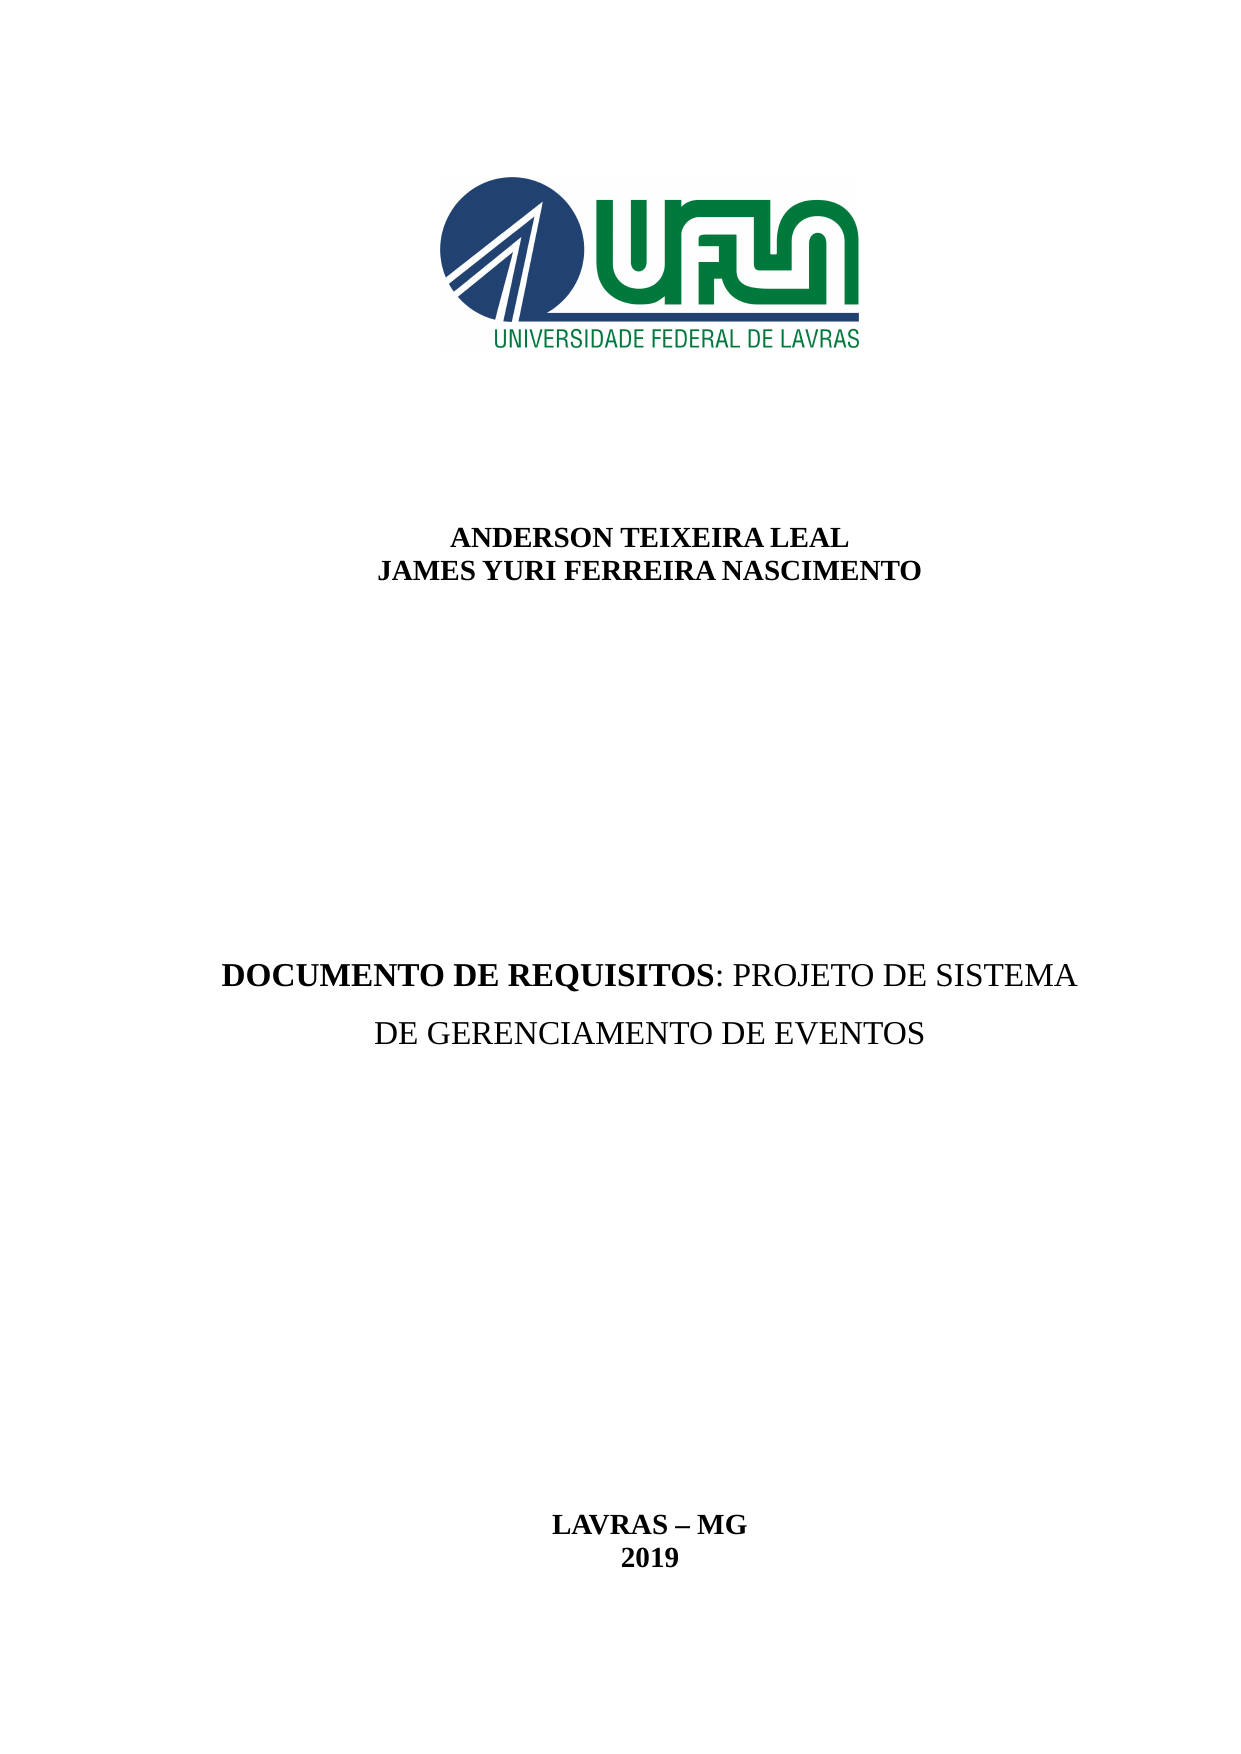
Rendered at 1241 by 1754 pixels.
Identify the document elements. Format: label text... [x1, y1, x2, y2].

text ANDERSON TEIXEIRA LEAL [177, 520, 1122, 553]
text 2019 [177, 1540, 1122, 1574]
text DE GERENCIAMENTO DE EVENTOS [177, 1013, 1122, 1052]
text DOCUMENTO DE REQUISITOS: PROJETO DE SISTEMA [177, 956, 1122, 994]
text JAMES YURI FERREIRA NASCIMENTO [177, 553, 1122, 587]
picture [440, 177, 859, 348]
text LAVRAS – MG [177, 1507, 1122, 1540]
